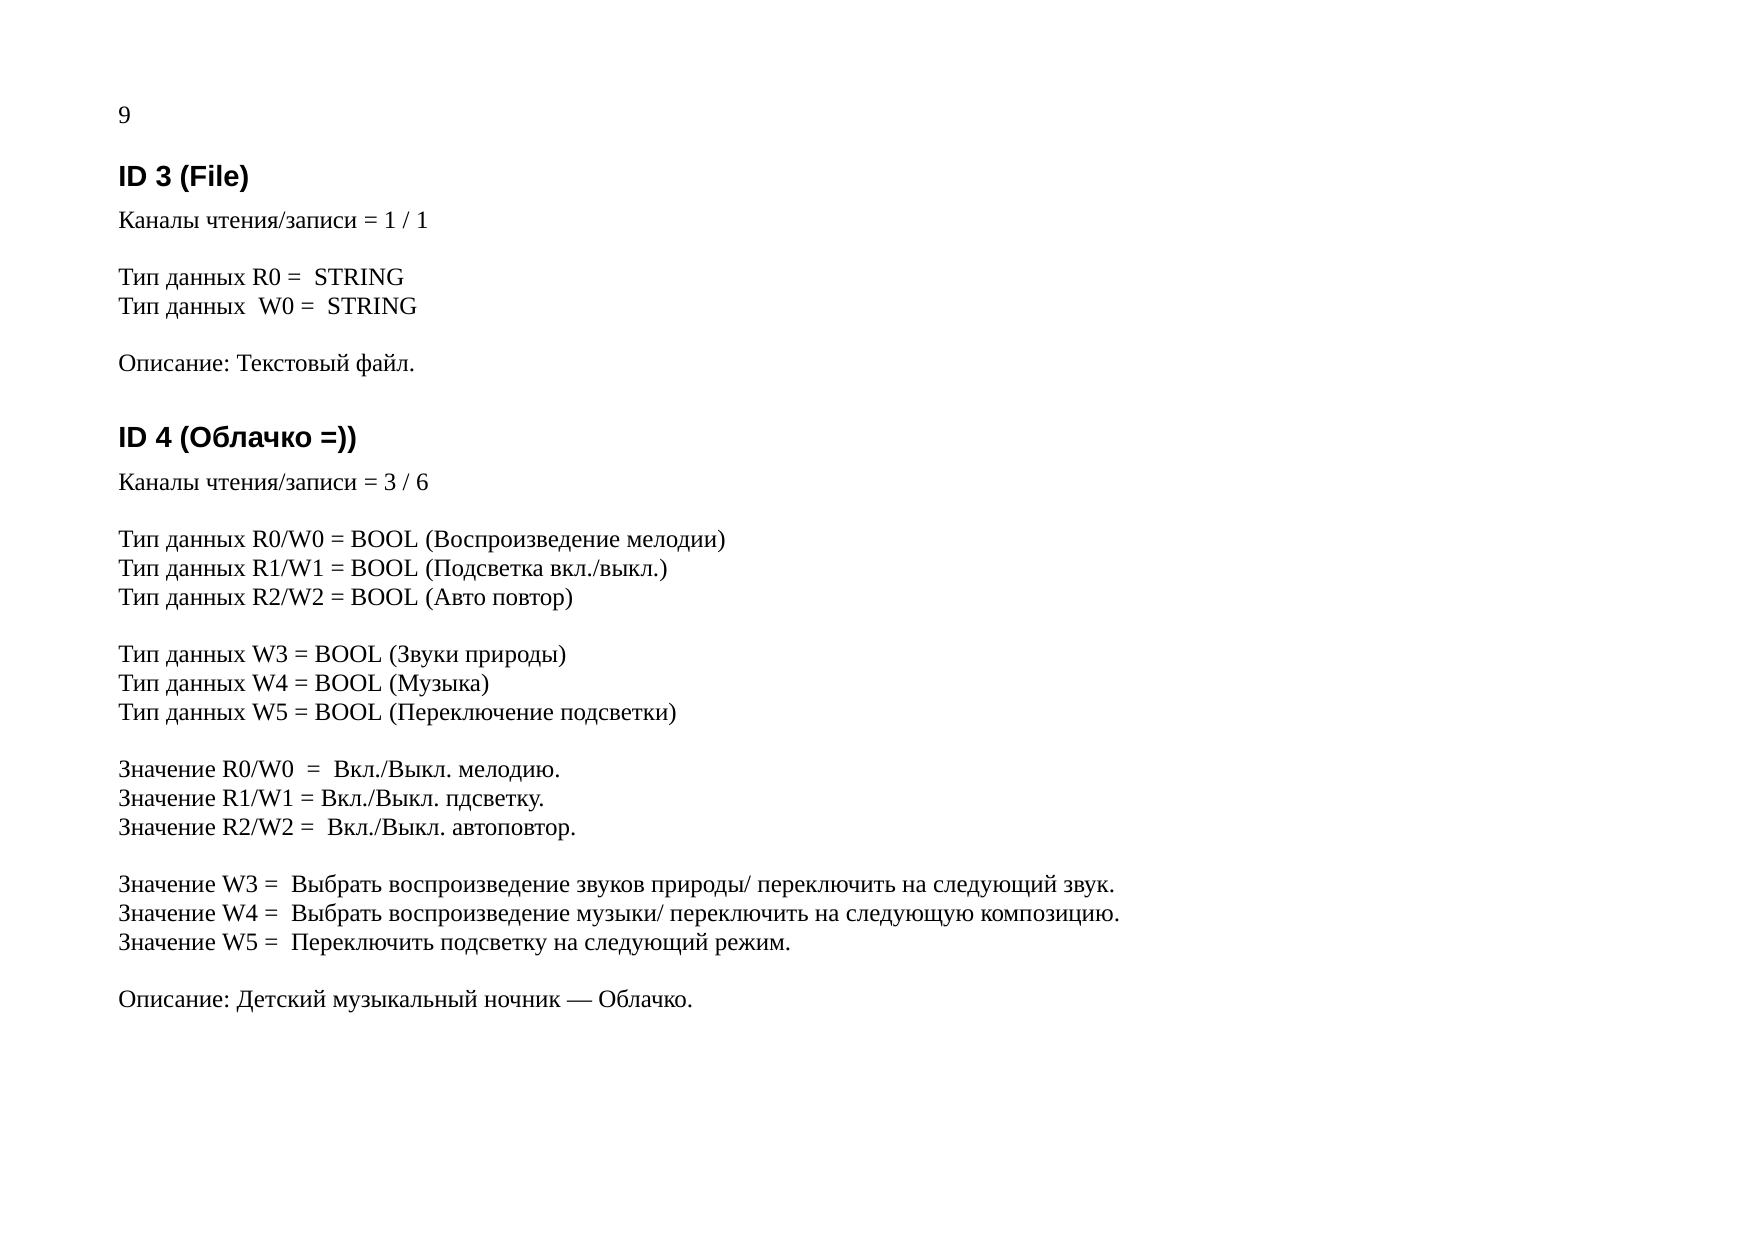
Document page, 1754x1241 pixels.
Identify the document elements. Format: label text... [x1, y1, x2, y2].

text Тип данных R0/W0 = BOOL (Воспроизведение мелодии) [118, 524, 1636, 553]
text Тип данных R1/W1 = BOOL (Подсветка вкл./выкл.) [118, 553, 1636, 582]
text Тип данных W5 = BOOL (Переключение подсветки) [118, 697, 1636, 725]
text Значение R1/W1 = Вкл./Выкл. пдсветку. [118, 783, 1636, 812]
text Значение W3 = Выбрать воспроизведение звуков природы/ переключить на следующий звук. [118, 869, 1636, 898]
text Значение R0/W0 = Вкл./Выкл. мелодию. [118, 754, 1636, 783]
text Каналы чтения/записи = 3 / 6 [118, 467, 1636, 495]
text Значение W4 = Выбрать воспроизведение музыки/ переключить на следующую композицию. [118, 898, 1636, 927]
text Тип данных W3 = BOOL (Звуки природы) [118, 639, 1636, 668]
text Описание: Текстовый файл. [118, 348, 1636, 377]
text Значение W5 = Переключить подсветку на следующий режим. [118, 927, 1636, 955]
text Каналы чтения/записи = 1 / 1 [118, 205, 1636, 233]
text Значение R2/W2 = Вкл./Выкл. автоповтор. [118, 812, 1636, 840]
text Тип данных R2/W2 = BOOL (Авто повтор) [118, 582, 1636, 610]
subtitle ID 4 (Облачко =)) [118, 421, 1636, 454]
text Описание: Детский музыкальный ночник — Облачко. [118, 984, 1636, 1013]
text Тип данных R0 = STRING [118, 262, 1636, 291]
text Тип данных W4 = BOOL (Музыка) [118, 668, 1636, 697]
text Тип данных W0 = STRING [118, 291, 1636, 320]
subtitle ID 3 (File) [118, 159, 1636, 192]
